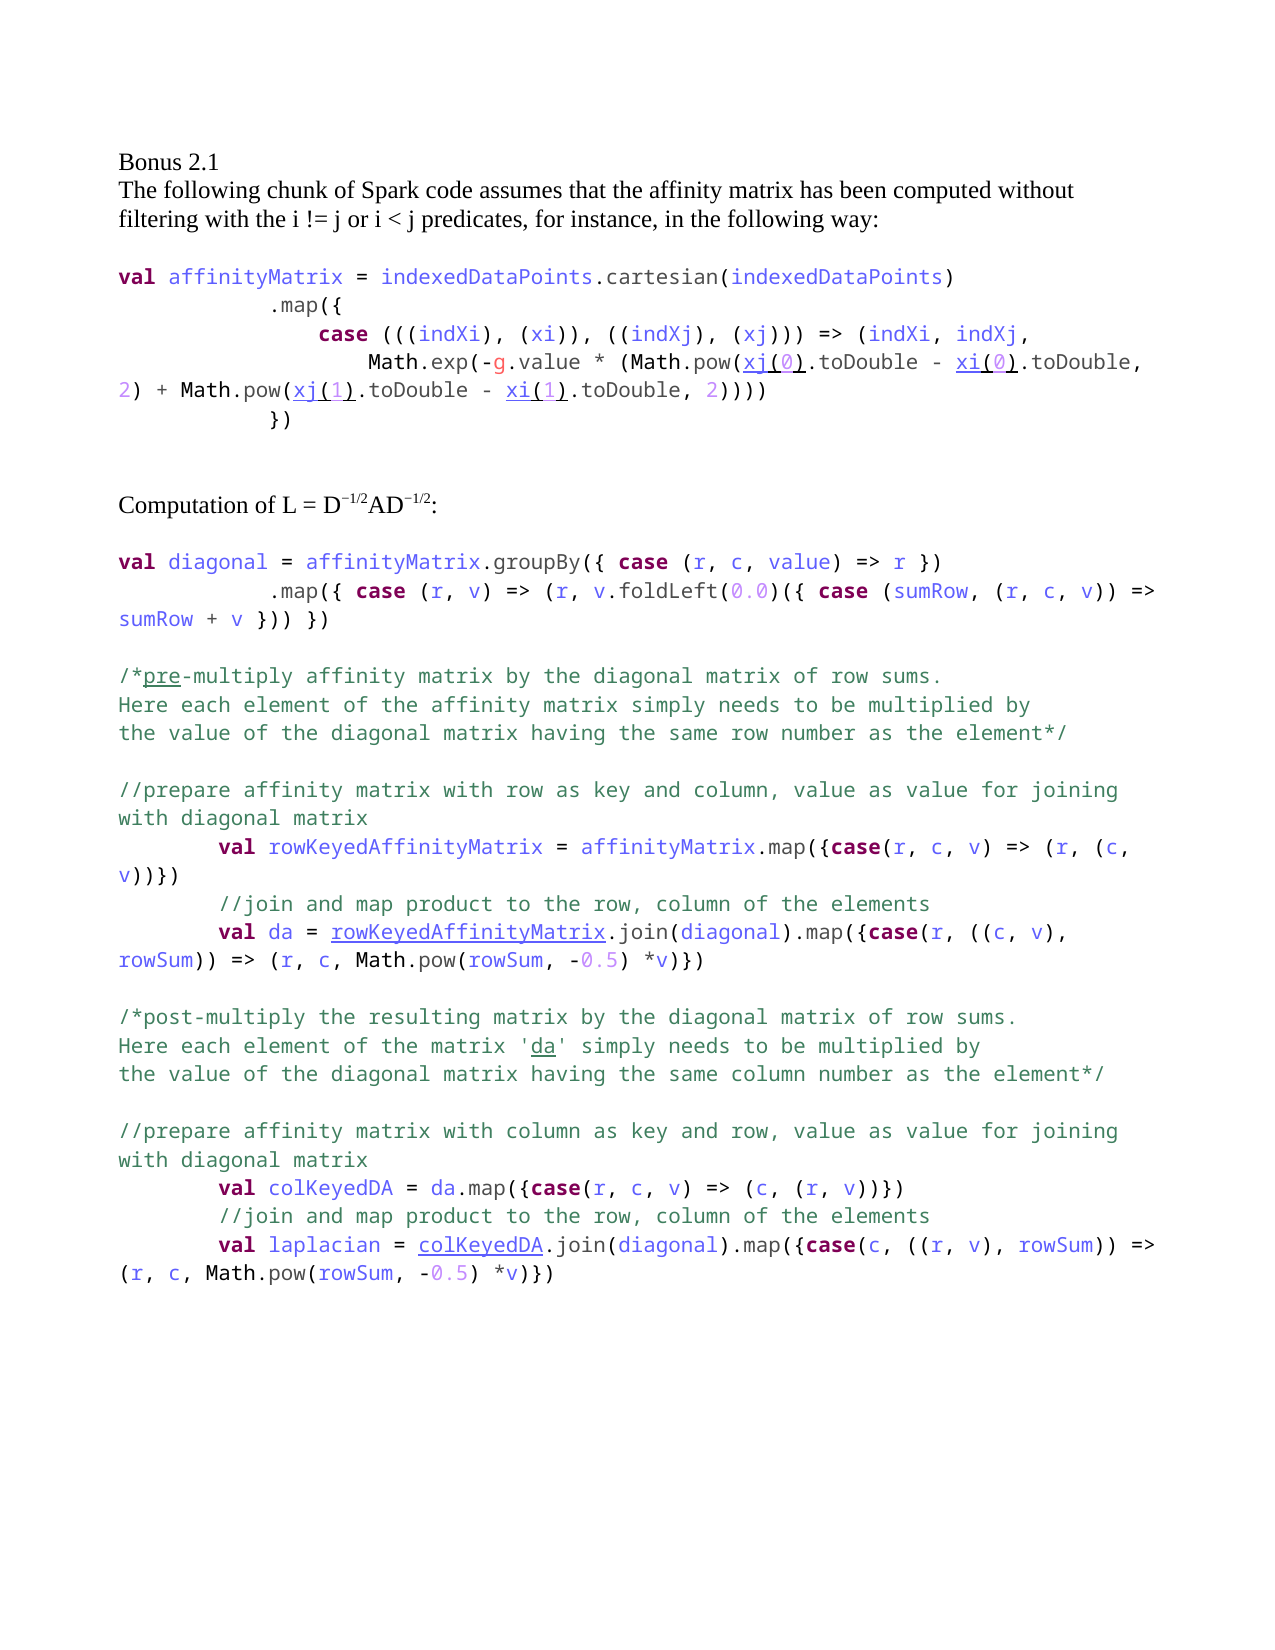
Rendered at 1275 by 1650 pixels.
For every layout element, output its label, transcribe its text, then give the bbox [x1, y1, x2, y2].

text val da = rowKeyedAffinityMatrix.join(diagonal).map({case(r, ((c, v), rowSum)) => (r, c, Math.pow(rowSum, -0.5) *v)}) [118, 917, 1157, 974]
text }) [118, 404, 1157, 432]
text Here each element of the affinity matrix simply needs to be multiplied by [118, 690, 1157, 718]
text the value of the diagonal matrix having the same column number as the element*/ [118, 1059, 1157, 1088]
text .map({ [118, 290, 1157, 319]
text val diagonal = affinityMatrix.groupBy({ case (r, c, value) => r }) [118, 547, 1157, 576]
text Here each element of the matrix 'da' simply needs to be multiplied by [118, 1031, 1157, 1059]
text /*pre-multiply affinity matrix by the diagonal matrix of row sums. [118, 661, 1157, 690]
text case (((indXi), (xi)), ((indXj), (xj))) => (indXi, indXj, [118, 319, 1157, 347]
text //join and map product to the row, column of the elements [118, 1202, 1157, 1230]
text Computation of L = D−1/2AD−1/2: [118, 490, 1157, 519]
text .map({ case (r, v) => (r, v.foldLeft(0.0)({ case (sumRow, (r, c, v)) => sumRow + v })) }) [118, 576, 1157, 633]
text val rowKeyedAffinityMatrix = affinityMatrix.map({case(r, c, v) => (r, (c, v))}) [118, 832, 1157, 889]
text Bonus 2.1 [118, 147, 1157, 176]
text The following chunk of Spark code assumes that the affinity matrix has been computed without filtering with the i != j or i < j predicates, for instance, in the following way: [118, 176, 1157, 233]
text //prepare affinity matrix with column as key and row, value as value for joining with diagonal matrix [118, 1116, 1157, 1173]
text val laplacian = colKeyedDA.join(diagonal).map({case(c, ((r, v), rowSum)) => (r, c, Math.pow(rowSum, -0.5) *v)}) [118, 1230, 1157, 1287]
text val affinityMatrix = indexedDataPoints.cartesian(indexedDataPoints) [118, 262, 1157, 290]
text Math.exp(-g.value * (Math.pow(xj(0).toDouble - xi(0).toDouble, 2) + Math.pow(xj(1).toDouble - xi(1).toDouble, 2)))) [118, 347, 1157, 404]
text val colKeyedDA = da.map({case(r, c, v) => (c, (r, v))}) [118, 1173, 1157, 1202]
text //join and map product to the row, column of the elements [118, 889, 1157, 917]
text //prepare affinity matrix with row as key and column, value as value for joining with diagonal matrix [118, 775, 1157, 832]
text /*post-multiply the resulting matrix by the diagonal matrix of row sums. [118, 1002, 1157, 1031]
text the value of the diagonal matrix having the same row number as the element*/ [118, 718, 1157, 747]
